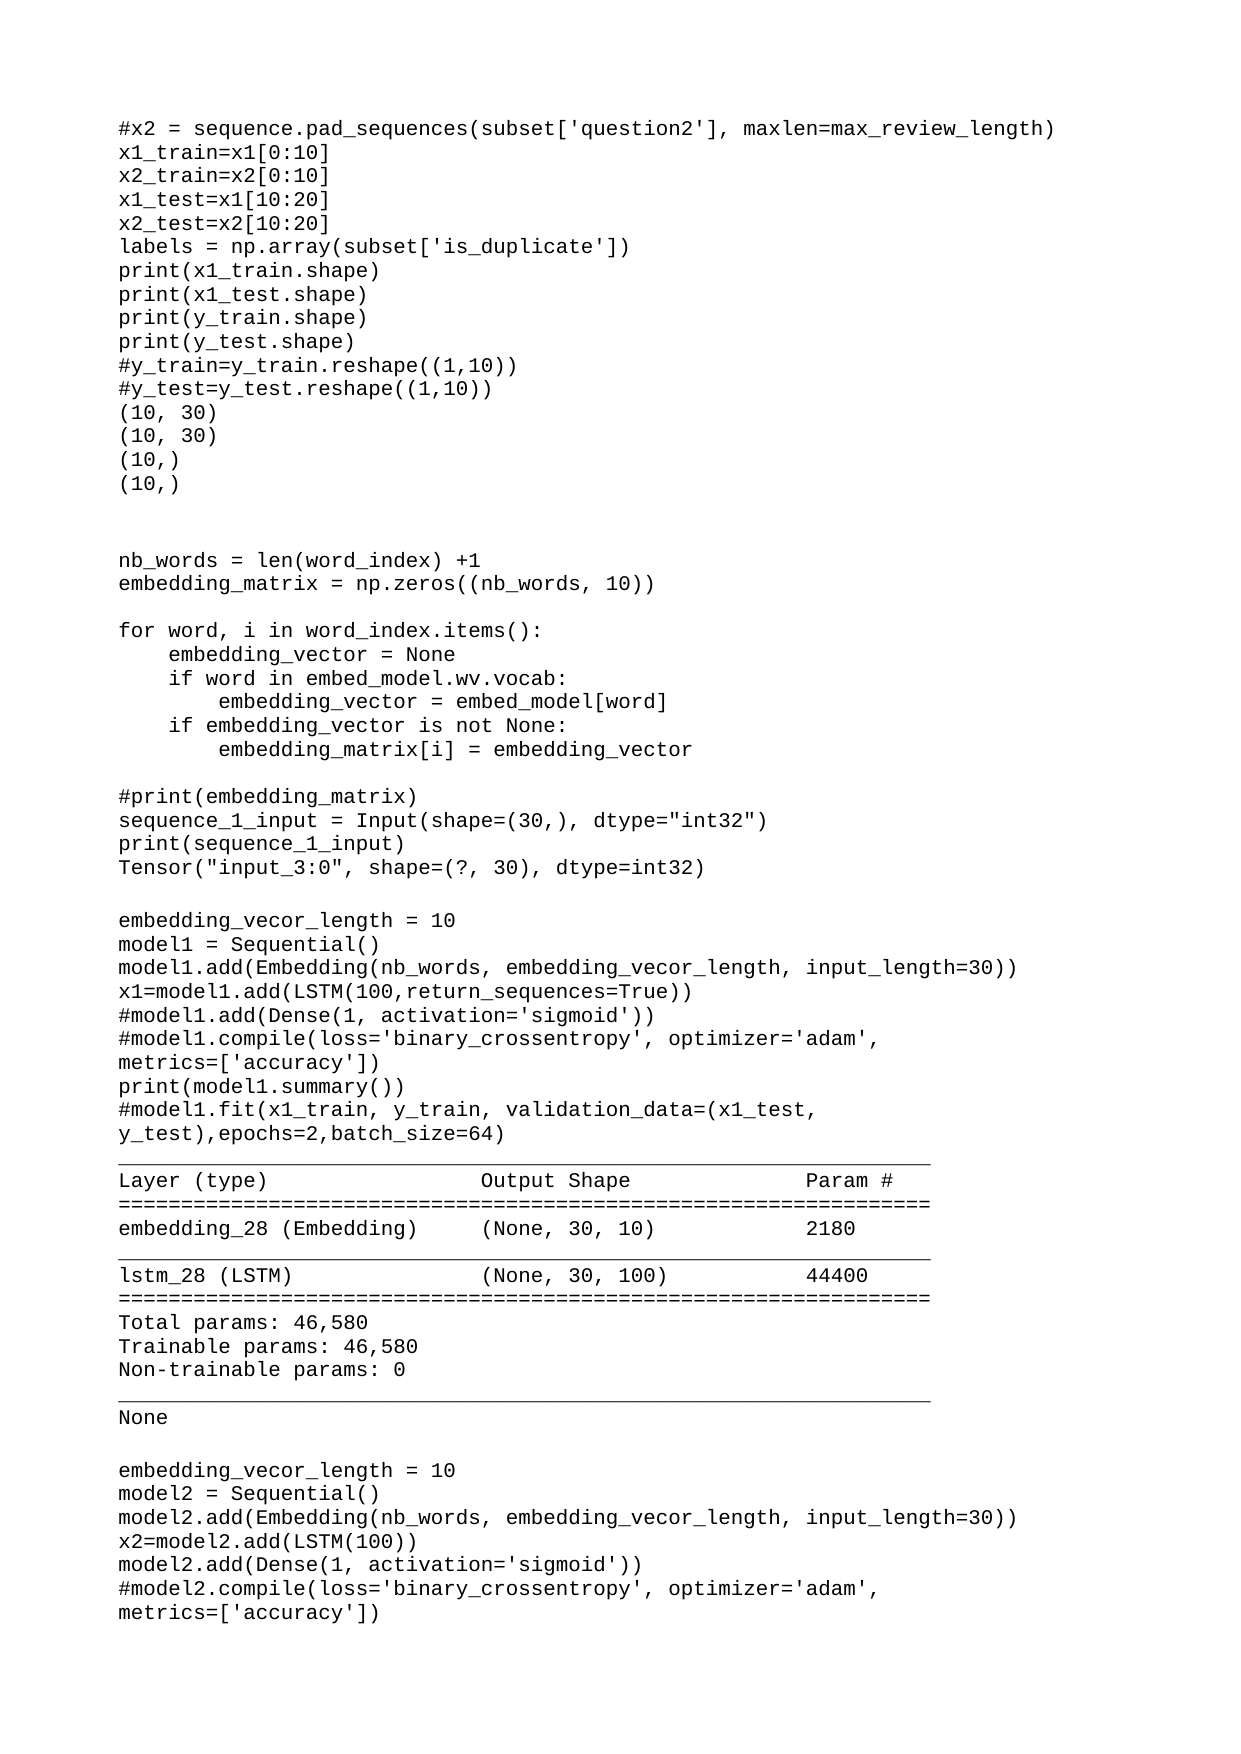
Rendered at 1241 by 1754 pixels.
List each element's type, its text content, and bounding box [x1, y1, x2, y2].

text Tensor("input_3:0", shape=(?, 30), dtype=int32) [118, 857, 1122, 881]
text nb_words = len(word_index) +1 [118, 549, 1122, 573]
text x2_train=x2[0:10] [118, 165, 1122, 189]
text ================================================================= [118, 1288, 1122, 1312]
text #y_train=y_train.reshape((1,10)) [118, 354, 1122, 378]
text #print(embedding_matrix) [118, 786, 1122, 810]
text embedding_28 (Embedding) (None, 30, 10) 2180 [118, 1217, 1122, 1241]
text ================================================================= [118, 1194, 1122, 1217]
text model1 = Sequential() [118, 934, 1122, 957]
text #x2 = sequence.pad_sequences(subset['question2'], maxlen=max_review_length) [118, 118, 1122, 142]
text if embedding_vector is not None: [118, 715, 1122, 739]
text ​ [118, 526, 1122, 549]
text print(model1.summary()) [118, 1076, 1122, 1099]
text Total params: 46,580 [118, 1312, 1122, 1336]
text embedding_matrix[i] = embedding_vector [118, 739, 1122, 762]
text print(y_test.shape) [118, 331, 1122, 354]
text (10, 30) [118, 426, 1122, 449]
text print(sequence_1_input) [118, 833, 1122, 857]
text #model1.add(Dense(1, activation='sigmoid')) [118, 1005, 1122, 1028]
text embedding_matrix = np.zeros((nb_words, 10)) [118, 573, 1122, 597]
text #model2.compile(loss='binary_crossentropy', optimizer='adam', metrics=['accuracy']) [118, 1578, 1122, 1625]
text print(x1_test.shape) [118, 284, 1122, 307]
text x1=model1.add(LSTM(100,return_sequences=True)) [118, 981, 1122, 1005]
text None [118, 1407, 1122, 1430]
text x1_train=x1[0:10] [118, 142, 1122, 165]
text Trainable params: 46,580 [118, 1336, 1122, 1359]
text model2 = Sequential() [118, 1483, 1122, 1507]
text embedding_vector = embed_model[word] [118, 691, 1122, 715]
text x2=model2.add(LSTM(100)) [118, 1531, 1122, 1554]
text x1_test=x1[10:20] [118, 189, 1122, 213]
text print(y_train.shape) [118, 307, 1122, 331]
text embedding_vector = None [118, 644, 1122, 668]
text sequence_1_input = Input(shape=(30,), dtype="int32") [118, 810, 1122, 833]
text print(x1_train.shape) [118, 260, 1122, 284]
text if word in embed_model.wv.vocab: [118, 668, 1122, 691]
text #model1.fit(x1_train, y_train, validation_data=(x1_test, y_test),epochs=2,batch_size=64) [118, 1099, 1122, 1147]
text _________________________________________________________________ [118, 1383, 1122, 1407]
text #model1.compile(loss='binary_crossentropy', optimizer='adam', metrics=['accuracy']) [118, 1028, 1122, 1076]
text Layer (type) Output Shape Param # [118, 1170, 1122, 1194]
text lstm_28 (LSTM) (None, 30, 100) 44400 [118, 1265, 1122, 1288]
text labels = np.array(subset['is_duplicate']) [118, 236, 1122, 260]
text (10,) [118, 473, 1122, 496]
text ​ [118, 597, 1122, 621]
text _________________________________________________________________ [118, 1241, 1122, 1265]
text #y_test=y_test.reshape((1,10)) [118, 378, 1122, 402]
text for word, i in word_index.items(): [118, 621, 1122, 644]
text embedding_vecor_length = 10 [118, 1460, 1122, 1483]
text Non-trainable params: 0 [118, 1359, 1122, 1383]
text (10, 30) [118, 402, 1122, 426]
text x2_test=x2[10:20] [118, 213, 1122, 236]
text model1.add(Embedding(nb_words, embedding_vecor_length, input_length=30)) [118, 957, 1122, 981]
text (10,) [118, 449, 1122, 473]
text embedding_vecor_length = 10 [118, 910, 1122, 934]
text _________________________________________________________________ [118, 1147, 1122, 1170]
text model2.add(Embedding(nb_words, embedding_vecor_length, input_length=30)) [118, 1507, 1122, 1531]
text model2.add(Dense(1, activation='sigmoid')) [118, 1554, 1122, 1578]
